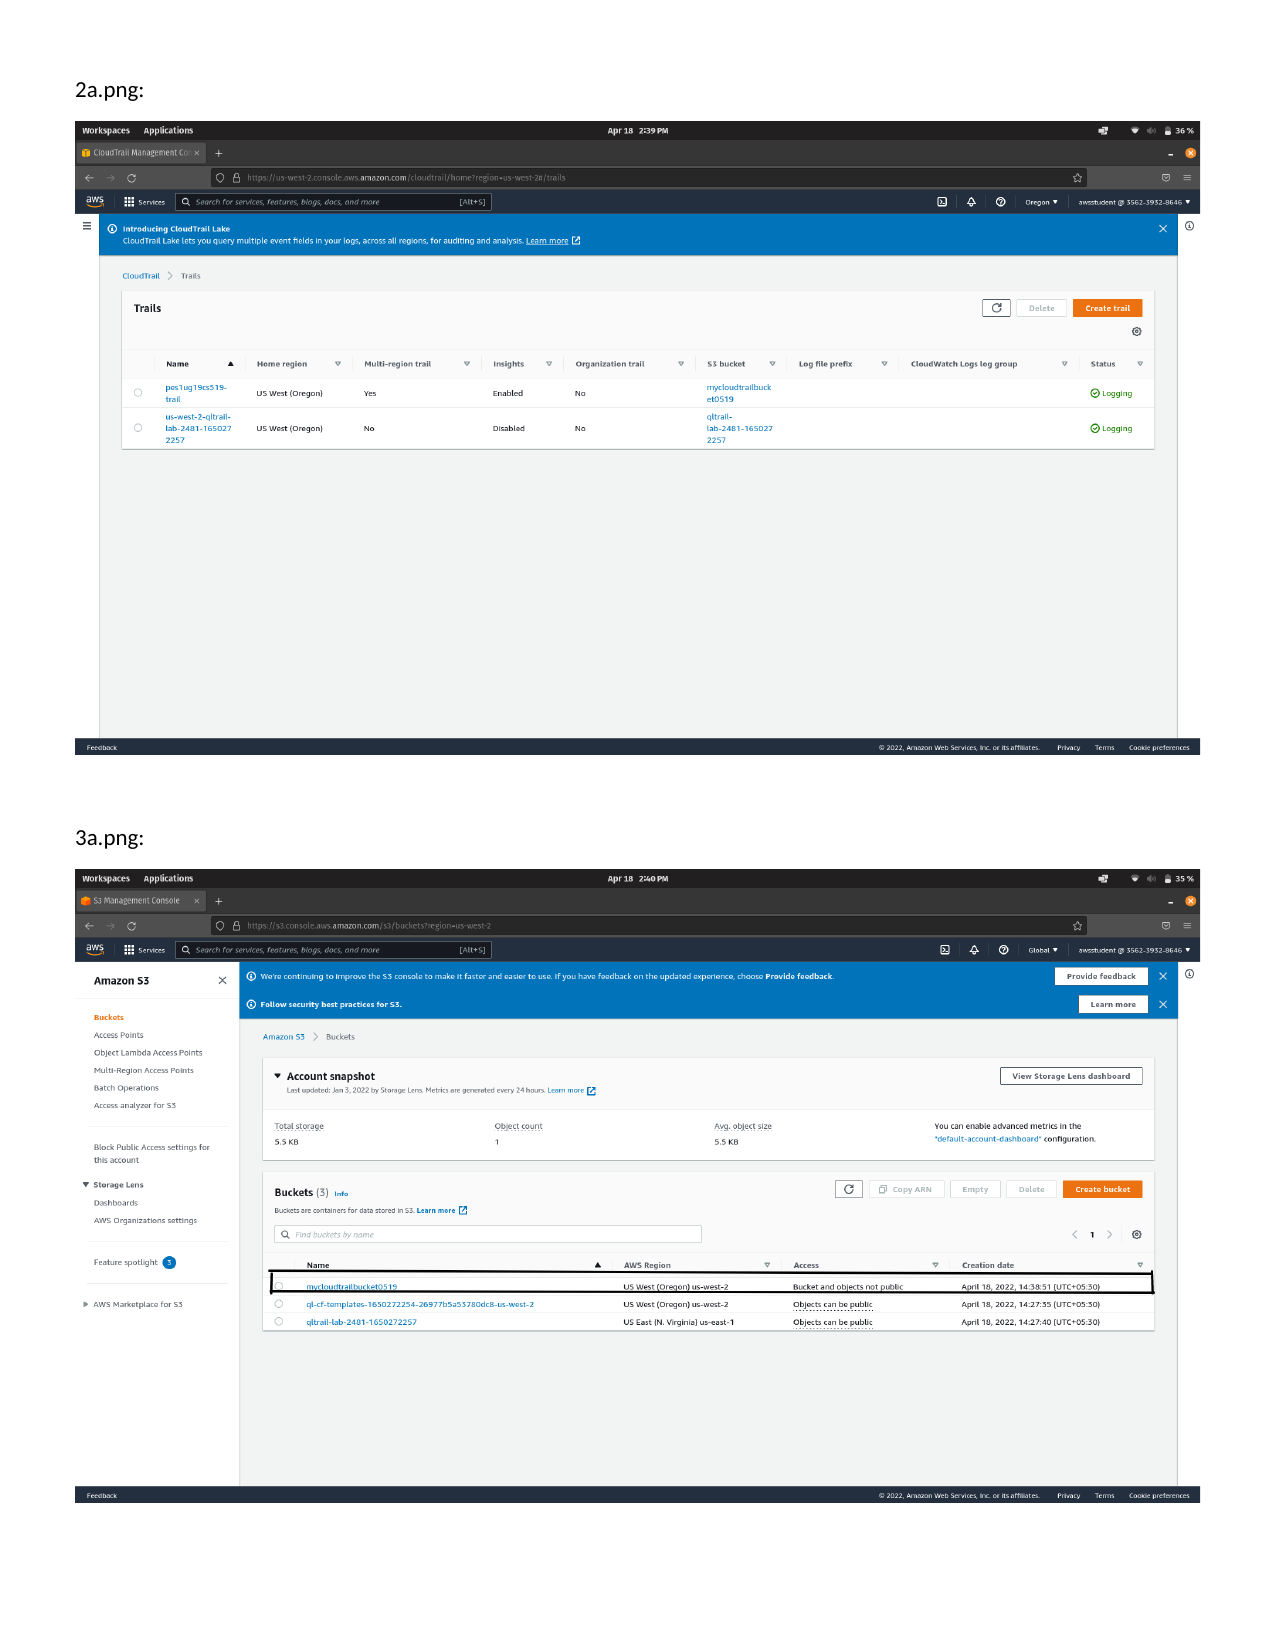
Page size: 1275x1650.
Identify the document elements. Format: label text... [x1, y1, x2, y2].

picture [75, 869, 1200, 1503]
text 3a.png: [75, 823, 1200, 851]
picture [75, 121, 1200, 755]
text 2a.png: [75, 75, 1200, 103]
